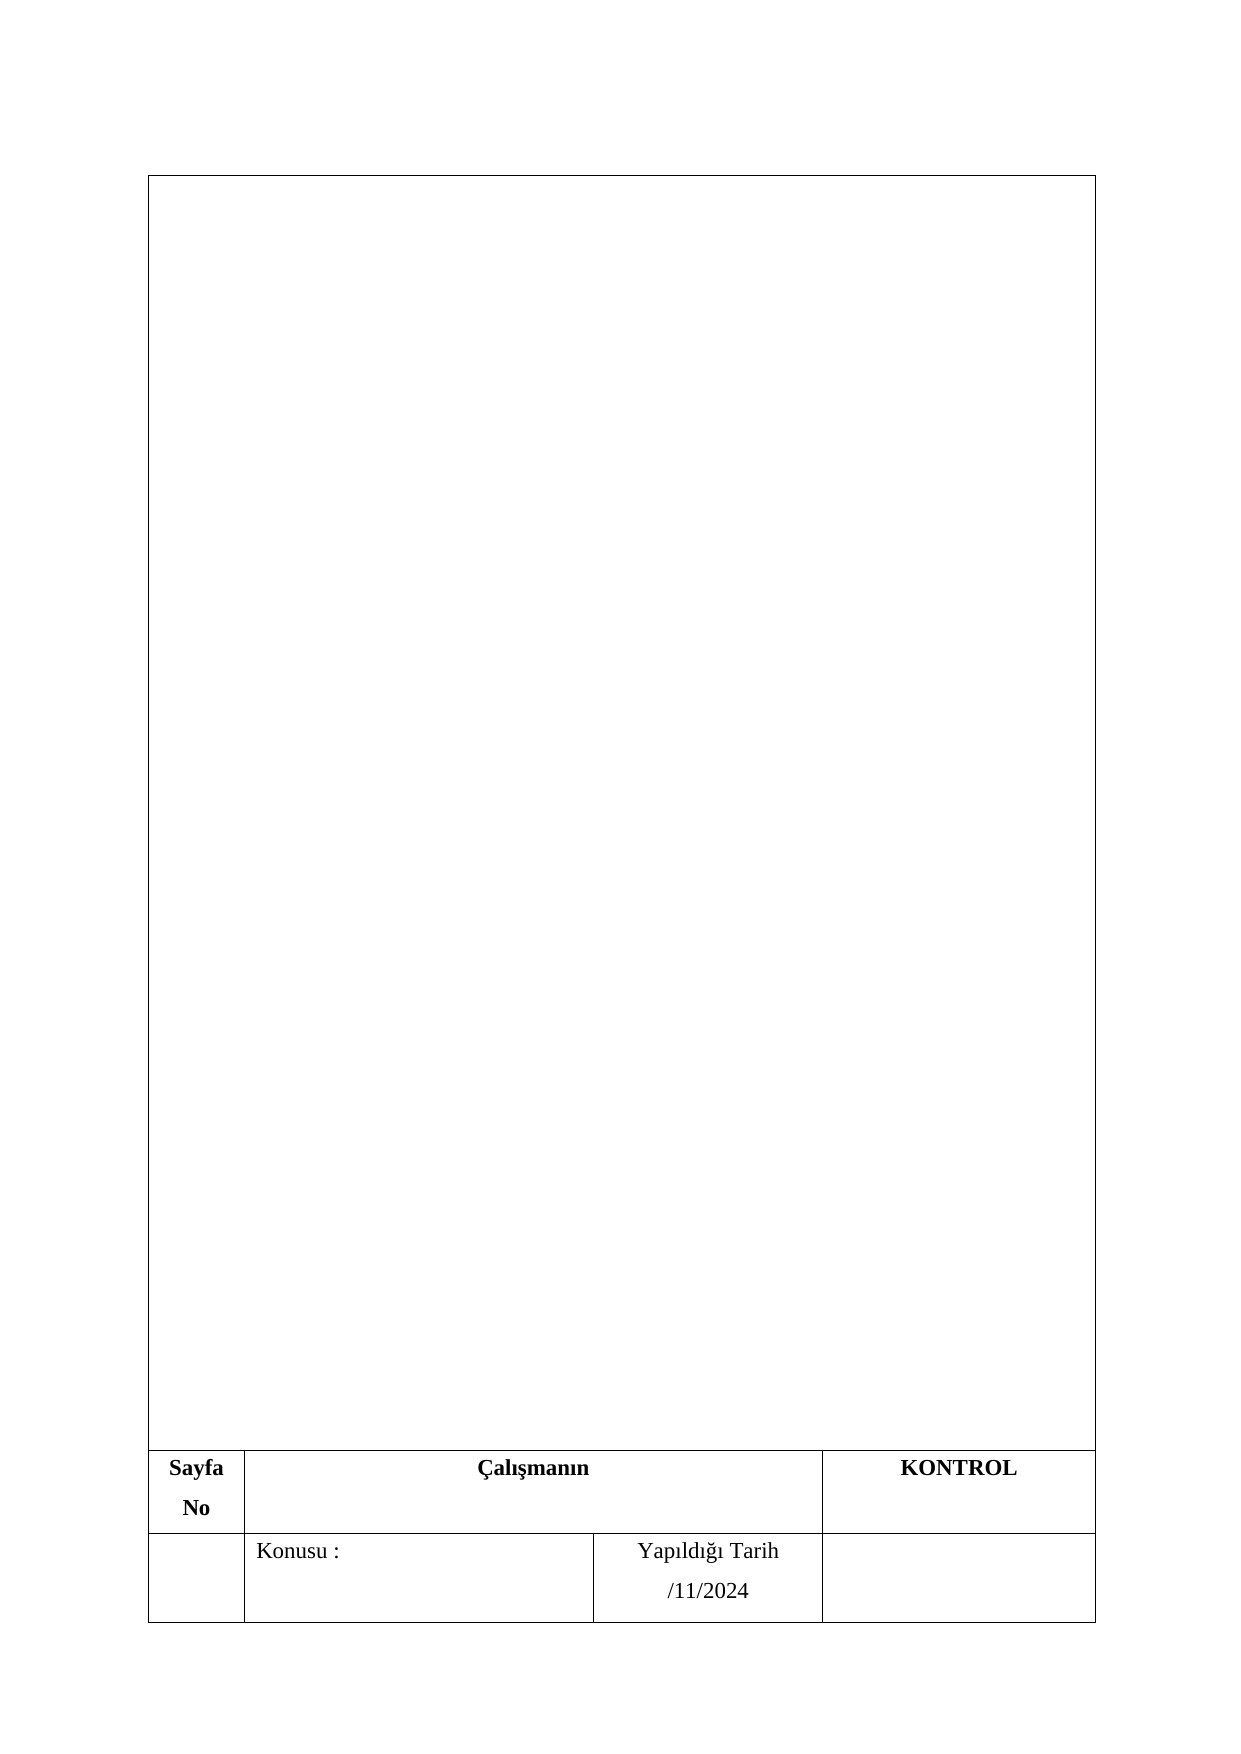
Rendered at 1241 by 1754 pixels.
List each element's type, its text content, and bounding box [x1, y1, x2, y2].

table_cell Yapıldığı Tarih /11/2024 [594, 1534, 822, 1622]
table_cell KONTROL [823, 1451, 1095, 1533]
table_cell Konusu : [245, 1534, 593, 1622]
table_cell Çalışmanın [245, 1451, 822, 1533]
table_cell [823, 1534, 1095, 1622]
table_cell [149, 1534, 244, 1622]
table_header [149, 176, 1095, 1450]
table_cell Sayfa No [149, 1451, 244, 1533]
